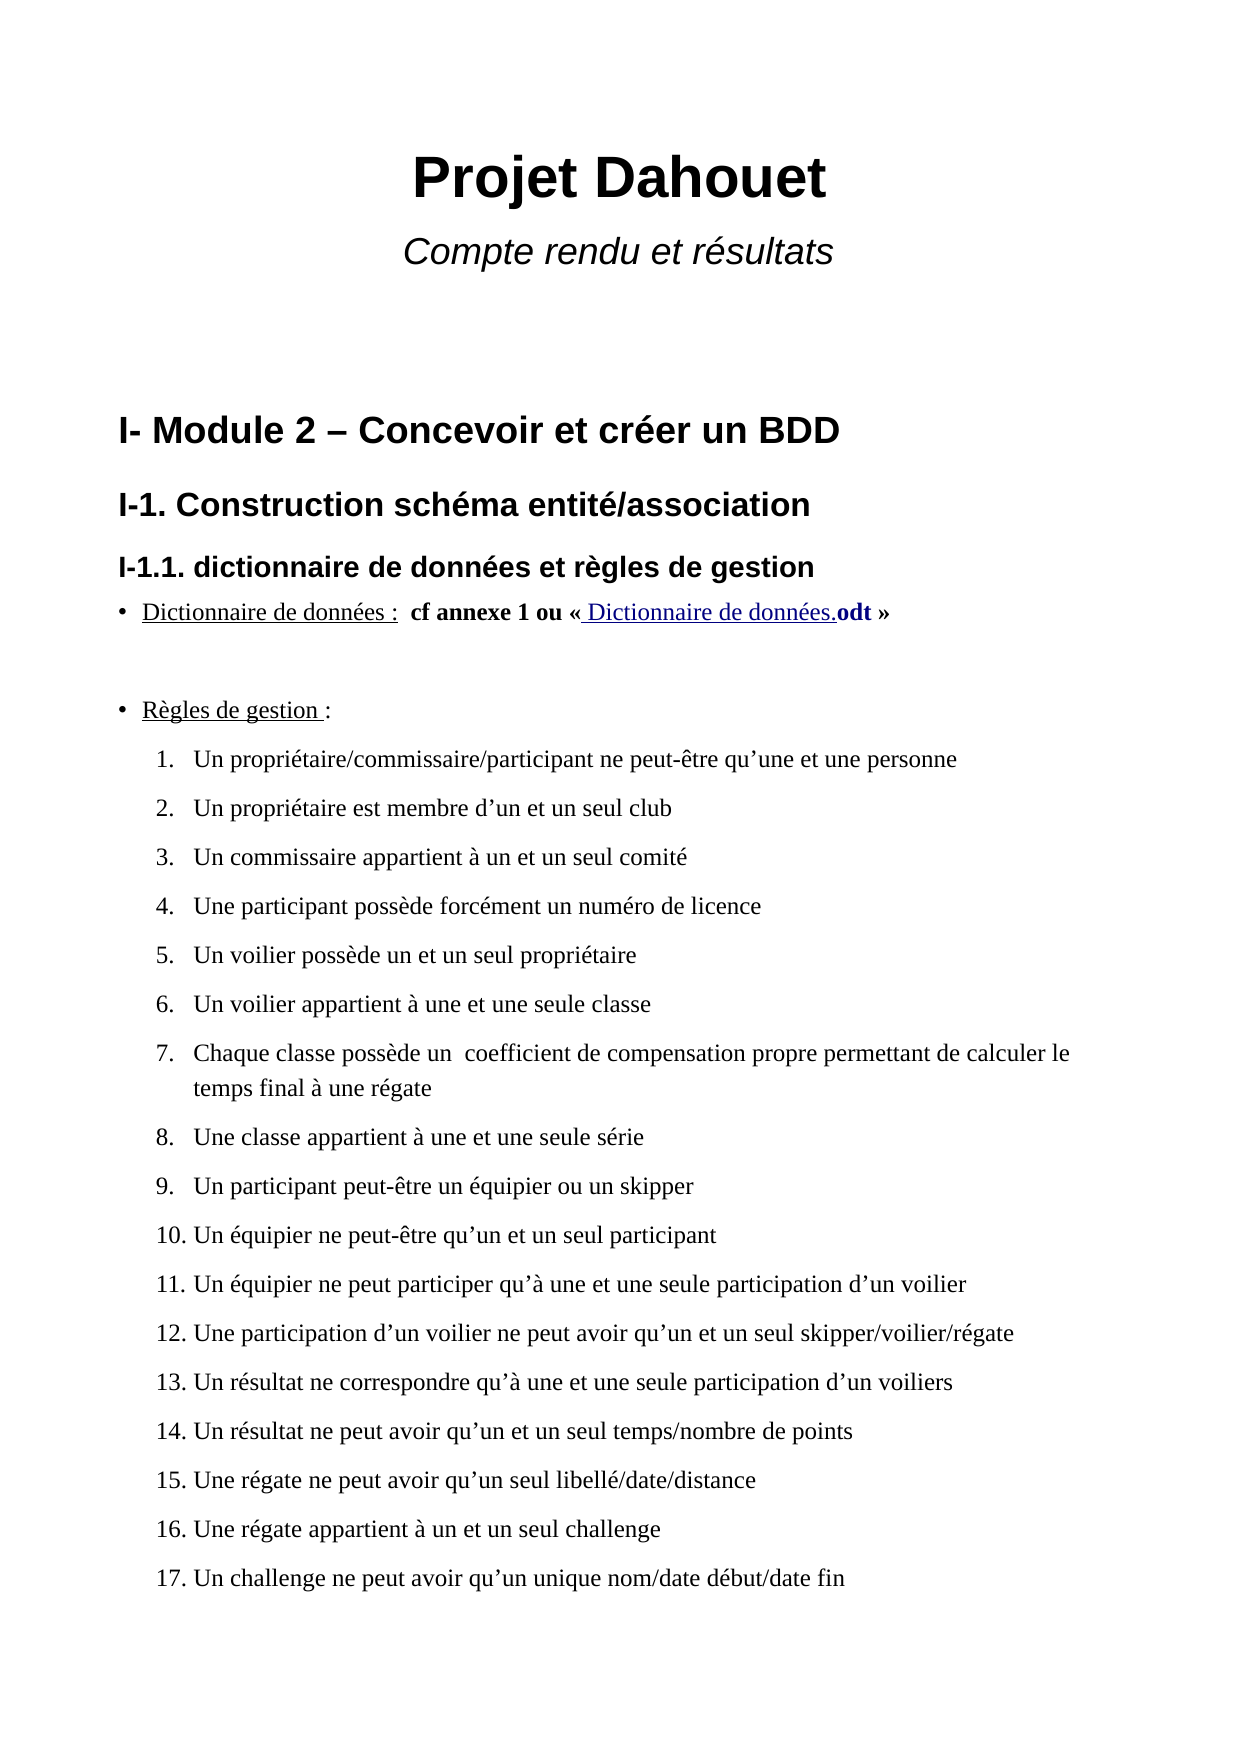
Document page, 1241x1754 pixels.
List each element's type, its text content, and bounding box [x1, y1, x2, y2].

list Un équipier ne peut participer qu’à une et une seule participation d’un voilier [156, 1269, 1122, 1298]
list Un voilier possède un et un seul propriétaire [156, 940, 1122, 969]
subtitle I-1. Construction schéma entité/association [118, 485, 1122, 523]
subtitle Compte rendu et résultats [118, 229, 1122, 272]
title Projet Dahouet [118, 143, 1122, 210]
list Un équipier ne peut-être qu’un et un seul participant [156, 1220, 1122, 1249]
list Un résultat ne correspondre qu’à une et une seule participation d’un voiliers [156, 1367, 1122, 1396]
list Dictionnaire de données : cf annexe 1 ou « Dictionnaire de données.odt » [118, 597, 1122, 625]
list Un commissaire appartient à un et un seul comité [156, 842, 1122, 871]
subtitle I-1.1. dictionnaire de données et règles de gestion [118, 550, 1122, 584]
list Une classe appartient à une et une seule série [156, 1122, 1122, 1151]
list Un challenge ne peut avoir qu’un unique nom/date début/date fin [156, 1563, 1122, 1592]
list Chaque classe possède un coefficient de compensation propre permettant de calculer le temps final à une régate [156, 1038, 1122, 1101]
list Règles de gestion : [118, 695, 1122, 723]
list Une régate ne peut avoir qu’un seul libellé/date/distance [156, 1465, 1122, 1494]
list Un propriétaire/commissaire/participant ne peut-être qu’une et une personne [156, 744, 1122, 773]
list Un résultat ne peut avoir qu’un et un seul temps/nombre de points [156, 1416, 1122, 1445]
list Une régate appartient à un et un seul challenge [156, 1514, 1122, 1543]
list Une participation d’un voilier ne peut avoir qu’un et un seul skipper/voilier/régate [156, 1318, 1122, 1347]
list Une participant possède forcément un numéro de licence [156, 891, 1122, 920]
list Un participant peut-être un équipier ou un skipper [156, 1171, 1122, 1199]
list Un voilier appartient à une et une seule classe [156, 989, 1122, 1018]
list Un propriétaire est membre d’un et un seul club [156, 793, 1122, 822]
subtitle I- Module 2 – Concevoir et créer un BDD [118, 408, 1122, 451]
